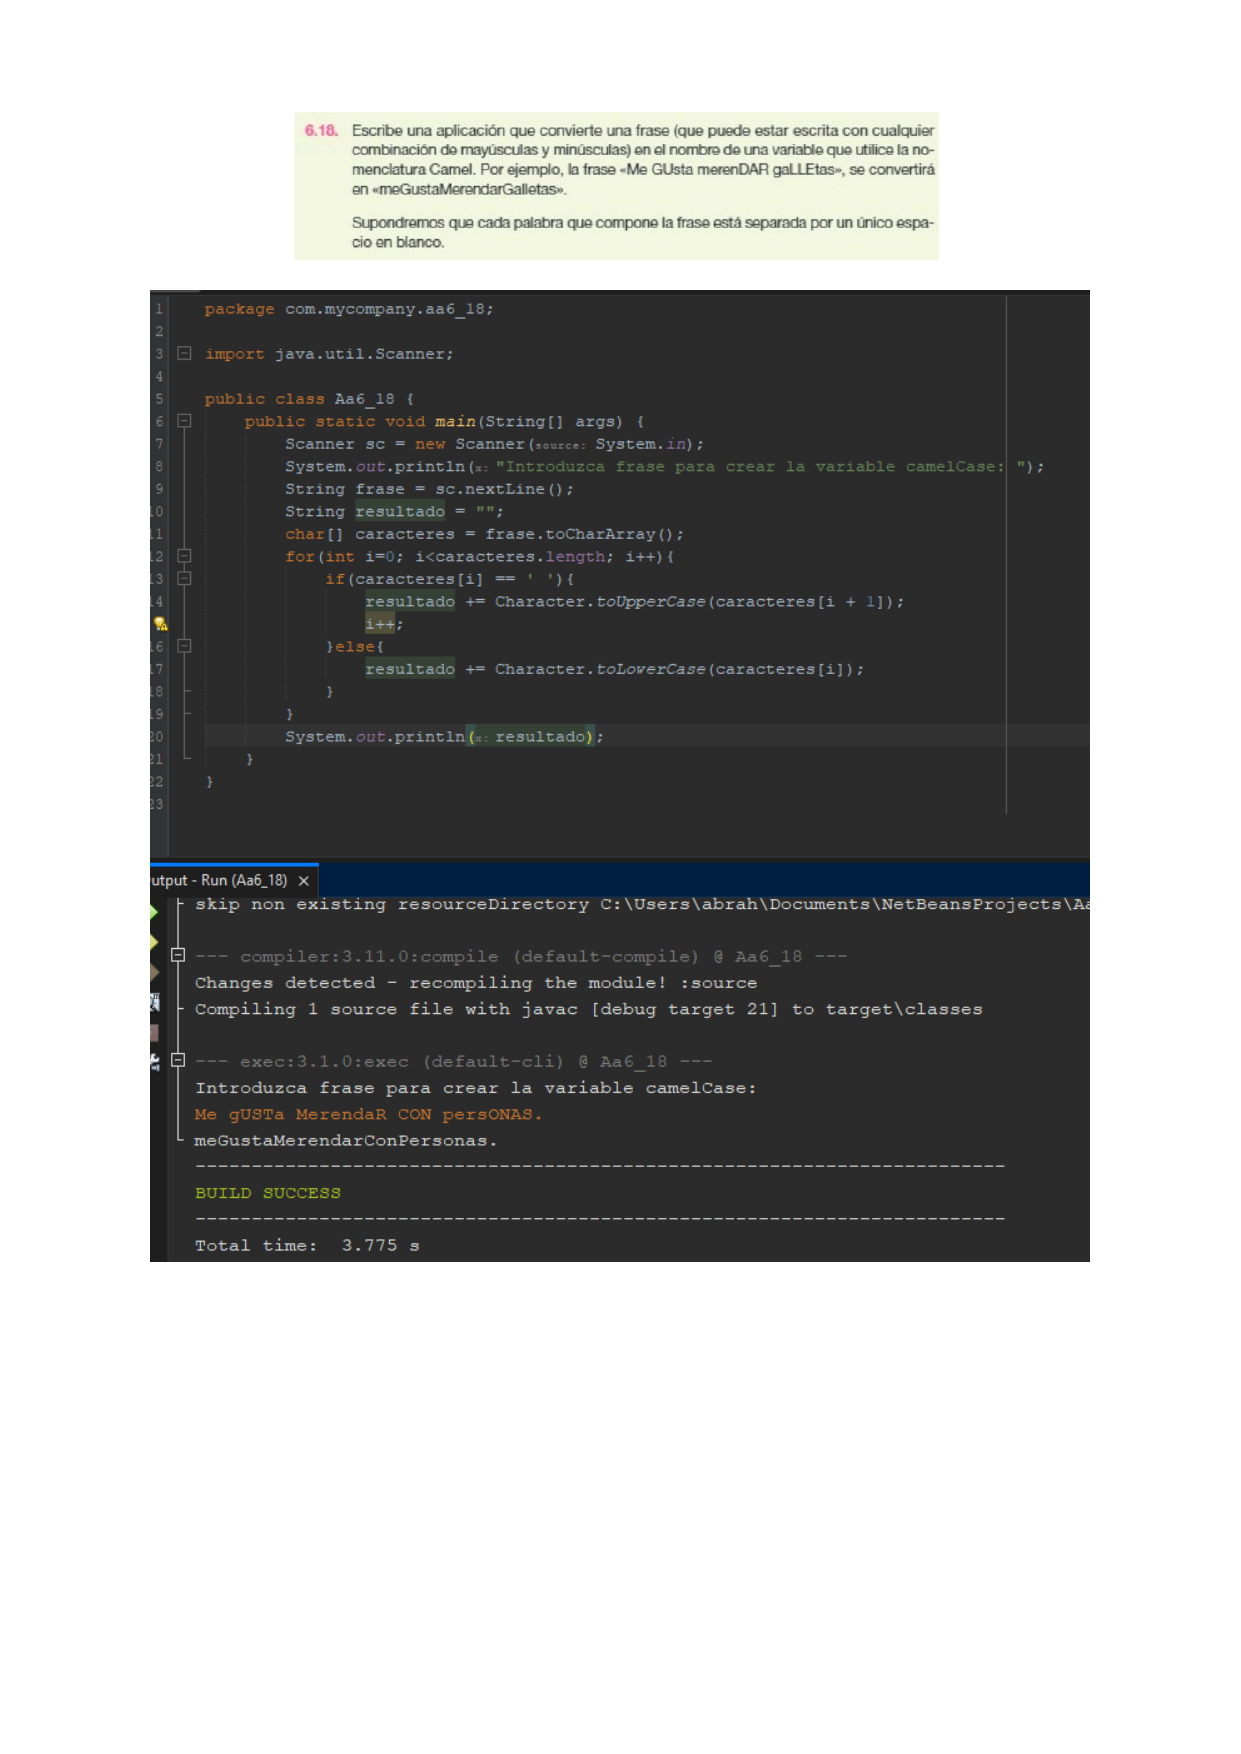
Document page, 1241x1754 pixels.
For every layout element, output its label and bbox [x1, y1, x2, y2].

picture [150, 290, 1090, 1262]
picture [294, 112, 939, 260]
